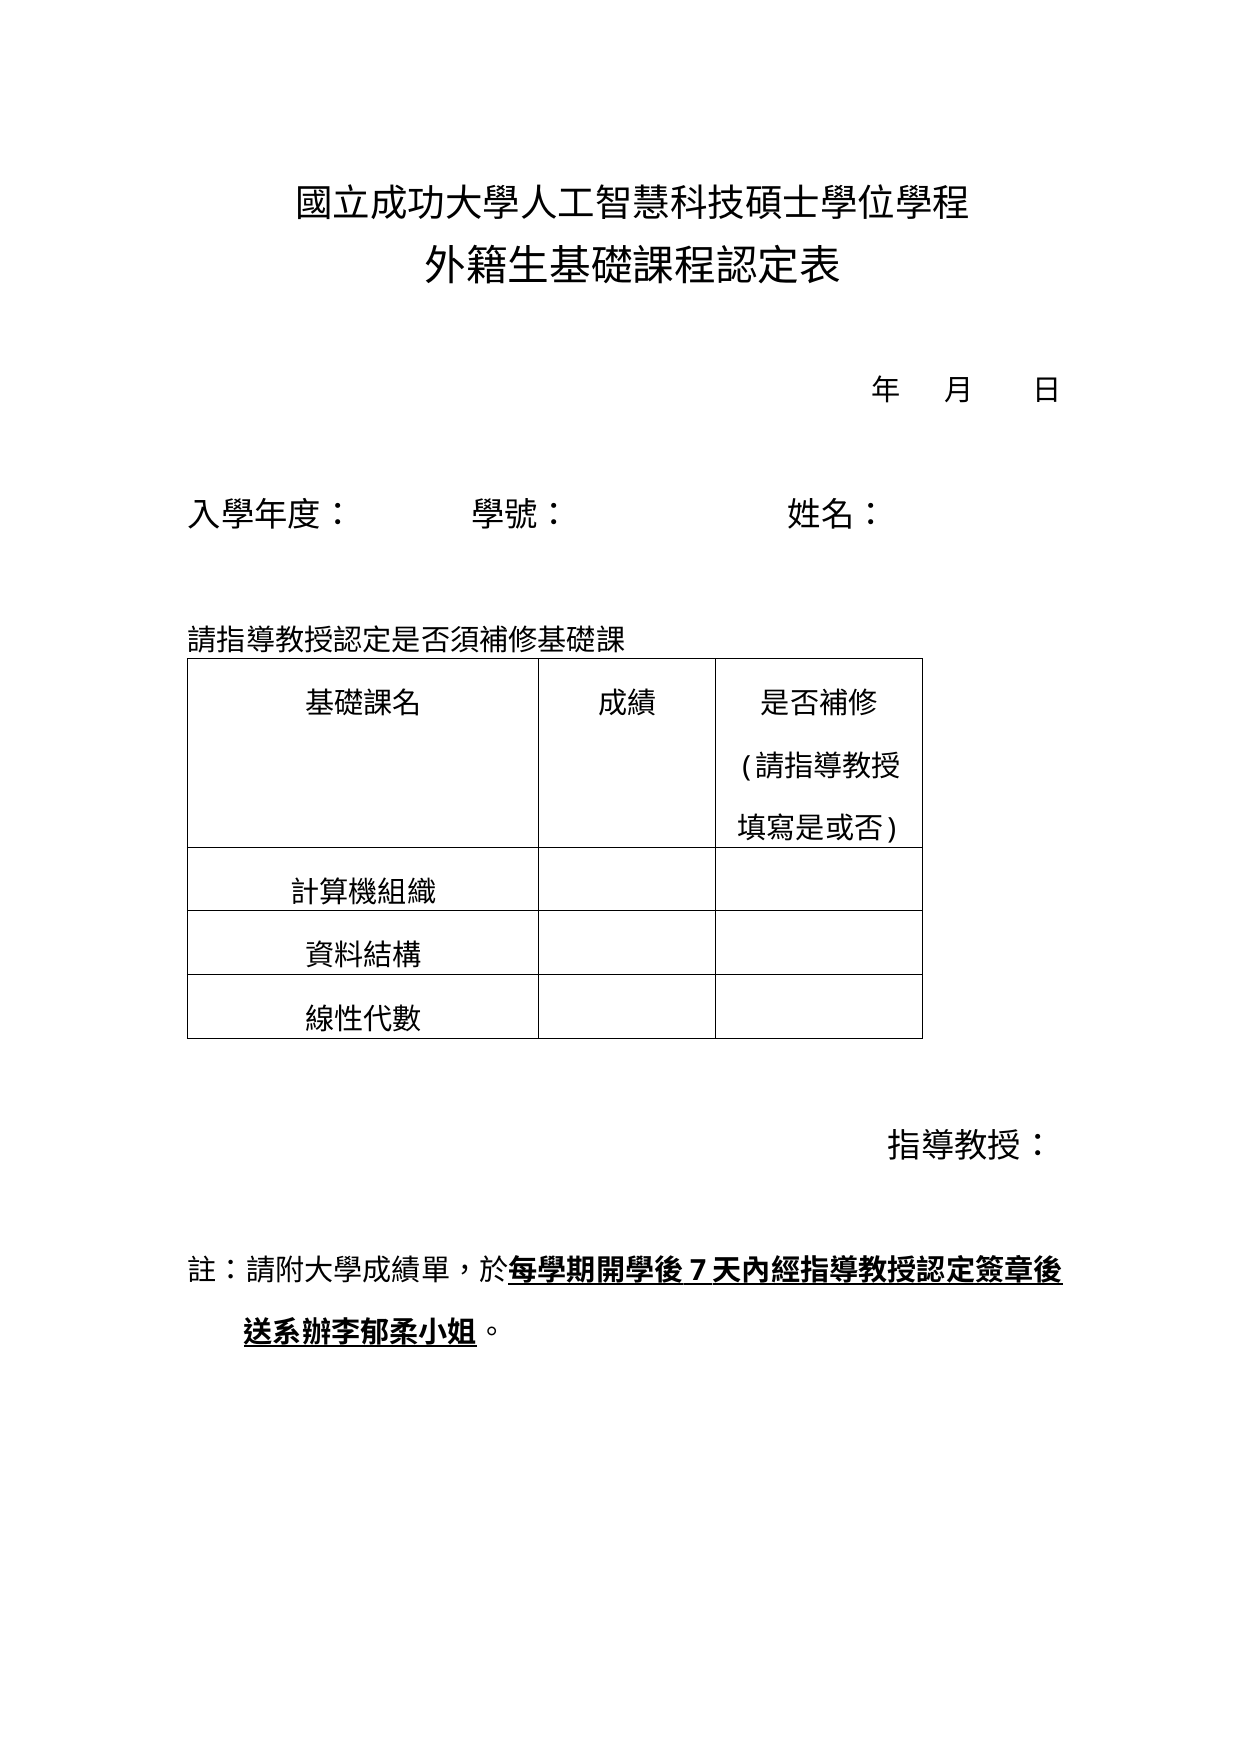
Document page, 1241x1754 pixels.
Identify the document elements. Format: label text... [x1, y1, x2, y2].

table_cell 線性代數 [188, 975, 538, 1037]
text 請指導教授認定是否須補修基礎課 [187, 596, 1078, 658]
text 年 月 日 [187, 346, 1078, 408]
table_cell [539, 911, 715, 974]
table_header 成績 [539, 659, 715, 847]
table_cell 資料結構 [188, 911, 538, 974]
text 註：請附大學成績單，於每學期開學後7天內經指導教授認定簽章後送系辦李郁柔小姐。 [187, 1226, 1078, 1351]
table_cell [716, 911, 922, 974]
table_cell 計算機組織 [188, 848, 538, 910]
text 指導教授： [187, 1101, 1078, 1163]
text 入學年度： 學號： 姓名： [187, 471, 1078, 533]
table_cell [716, 975, 922, 1037]
table_cell [539, 848, 715, 910]
table_cell [539, 975, 715, 1037]
text 國立成功大學人工智慧科技碩士學位學程 [187, 158, 1078, 221]
text 外籍生基礎課程認定表 [187, 221, 1078, 283]
table_cell [716, 848, 922, 910]
table_header 基礎課名 [188, 659, 538, 847]
table_header 是否補修 (請指導教授填寫是或否) [716, 659, 922, 847]
